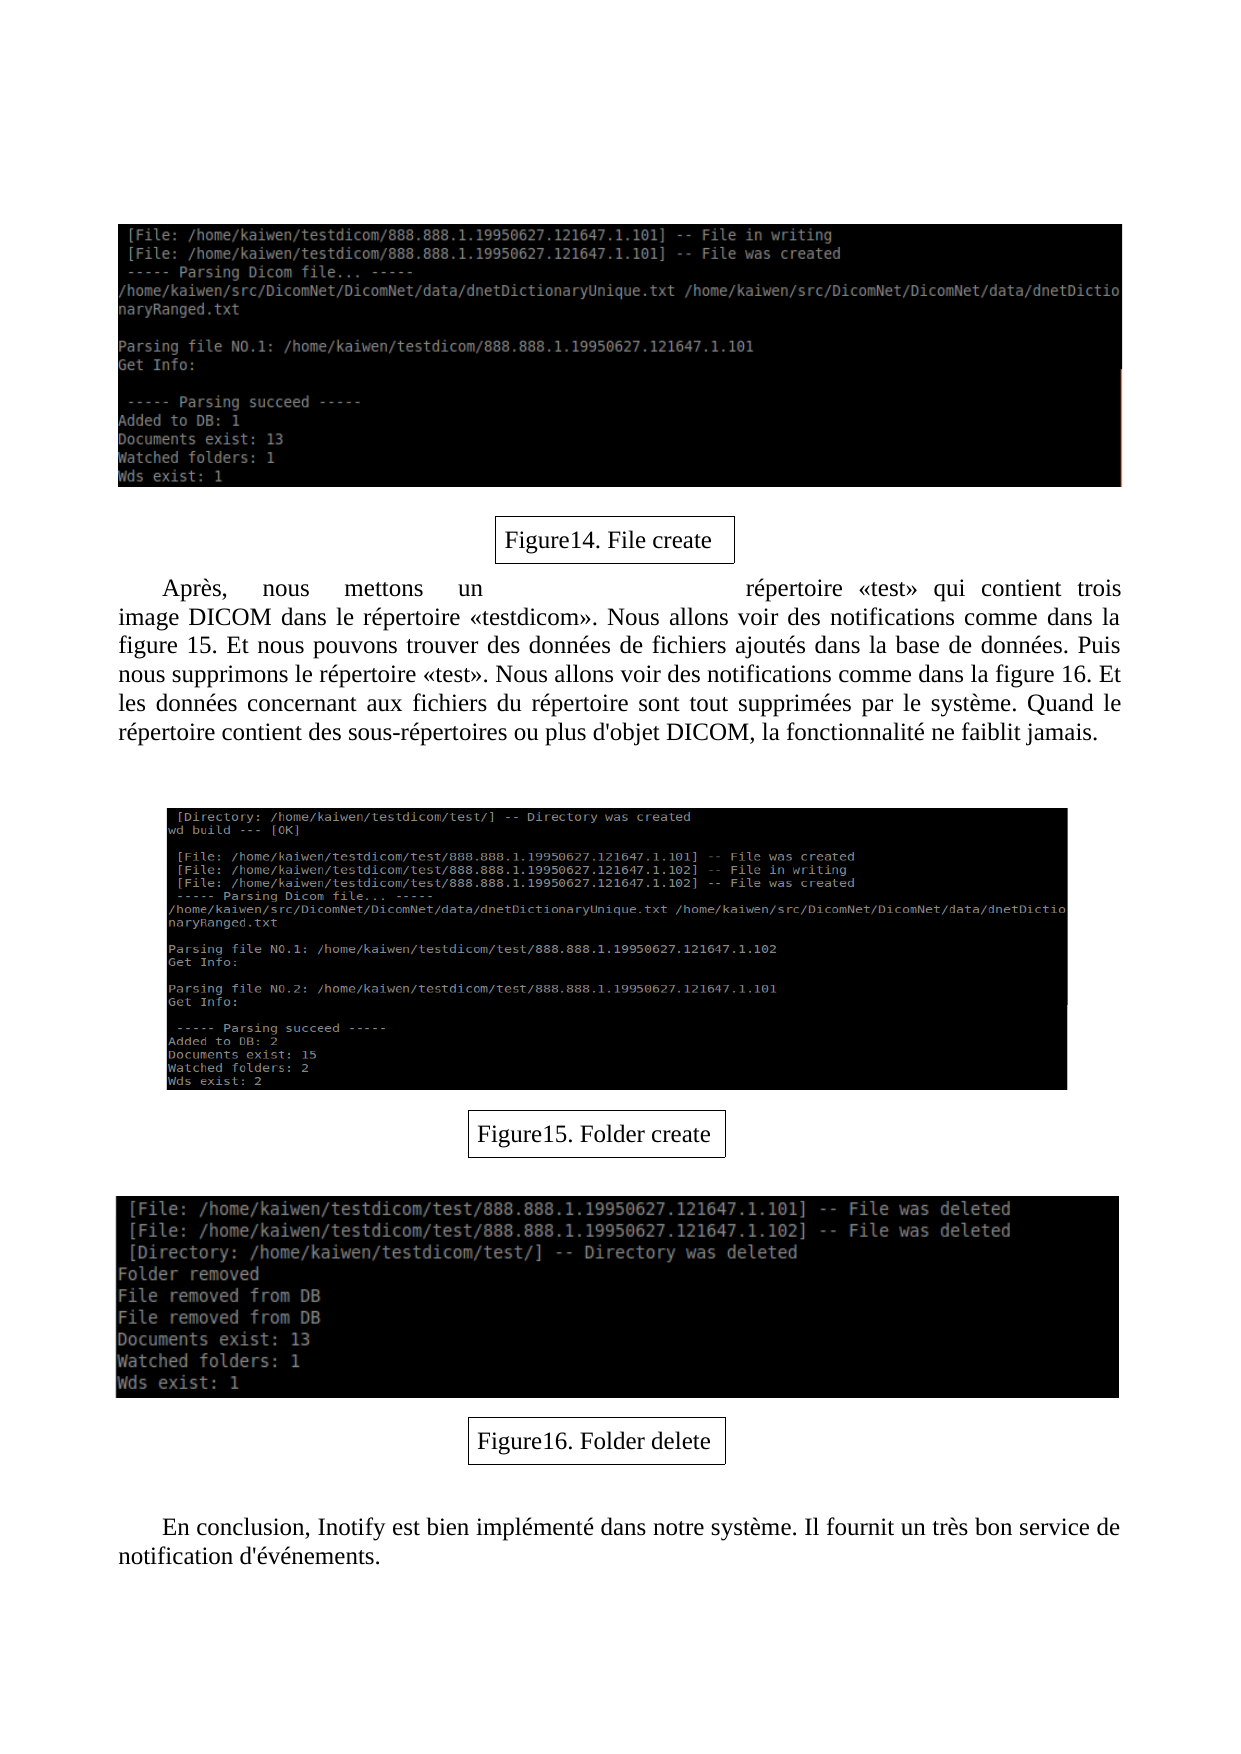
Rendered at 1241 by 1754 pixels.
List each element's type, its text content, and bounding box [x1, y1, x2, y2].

text Figure15. Folder create [477, 1119, 716, 1148]
text Après, nous mettons un répertoire «test» qui contient trois image DICOM dans le répertoire «testdicom». Nous allons voir des notifications comme dans la figure 15. Et nous pouvons trouver des données de fichiers ajoutés dans la base de données. Puis nous supprimons le répertoire «test». Nous allons voir des notifications comme dans la figure 16. Et les données concernant aux fichiers du répertoire sont tout supprimées par le système. Quand le répertoire contient des sous-répertoires ou plus d'objet DICOM, la fonctionnalité ne faiblit jamais. [118, 573, 1122, 746]
picture [118, 224, 1123, 487]
picture [115, 1196, 1119, 1398]
text Figure14. File create [504, 525, 725, 554]
text En conclusion, Inotify est bien implémenté dans notre système. Il fournit un très bon service de notification d'événements. [118, 1512, 1122, 1570]
text Figure16. Folder delete [477, 1426, 716, 1454]
picture [166, 808, 1068, 1090]
